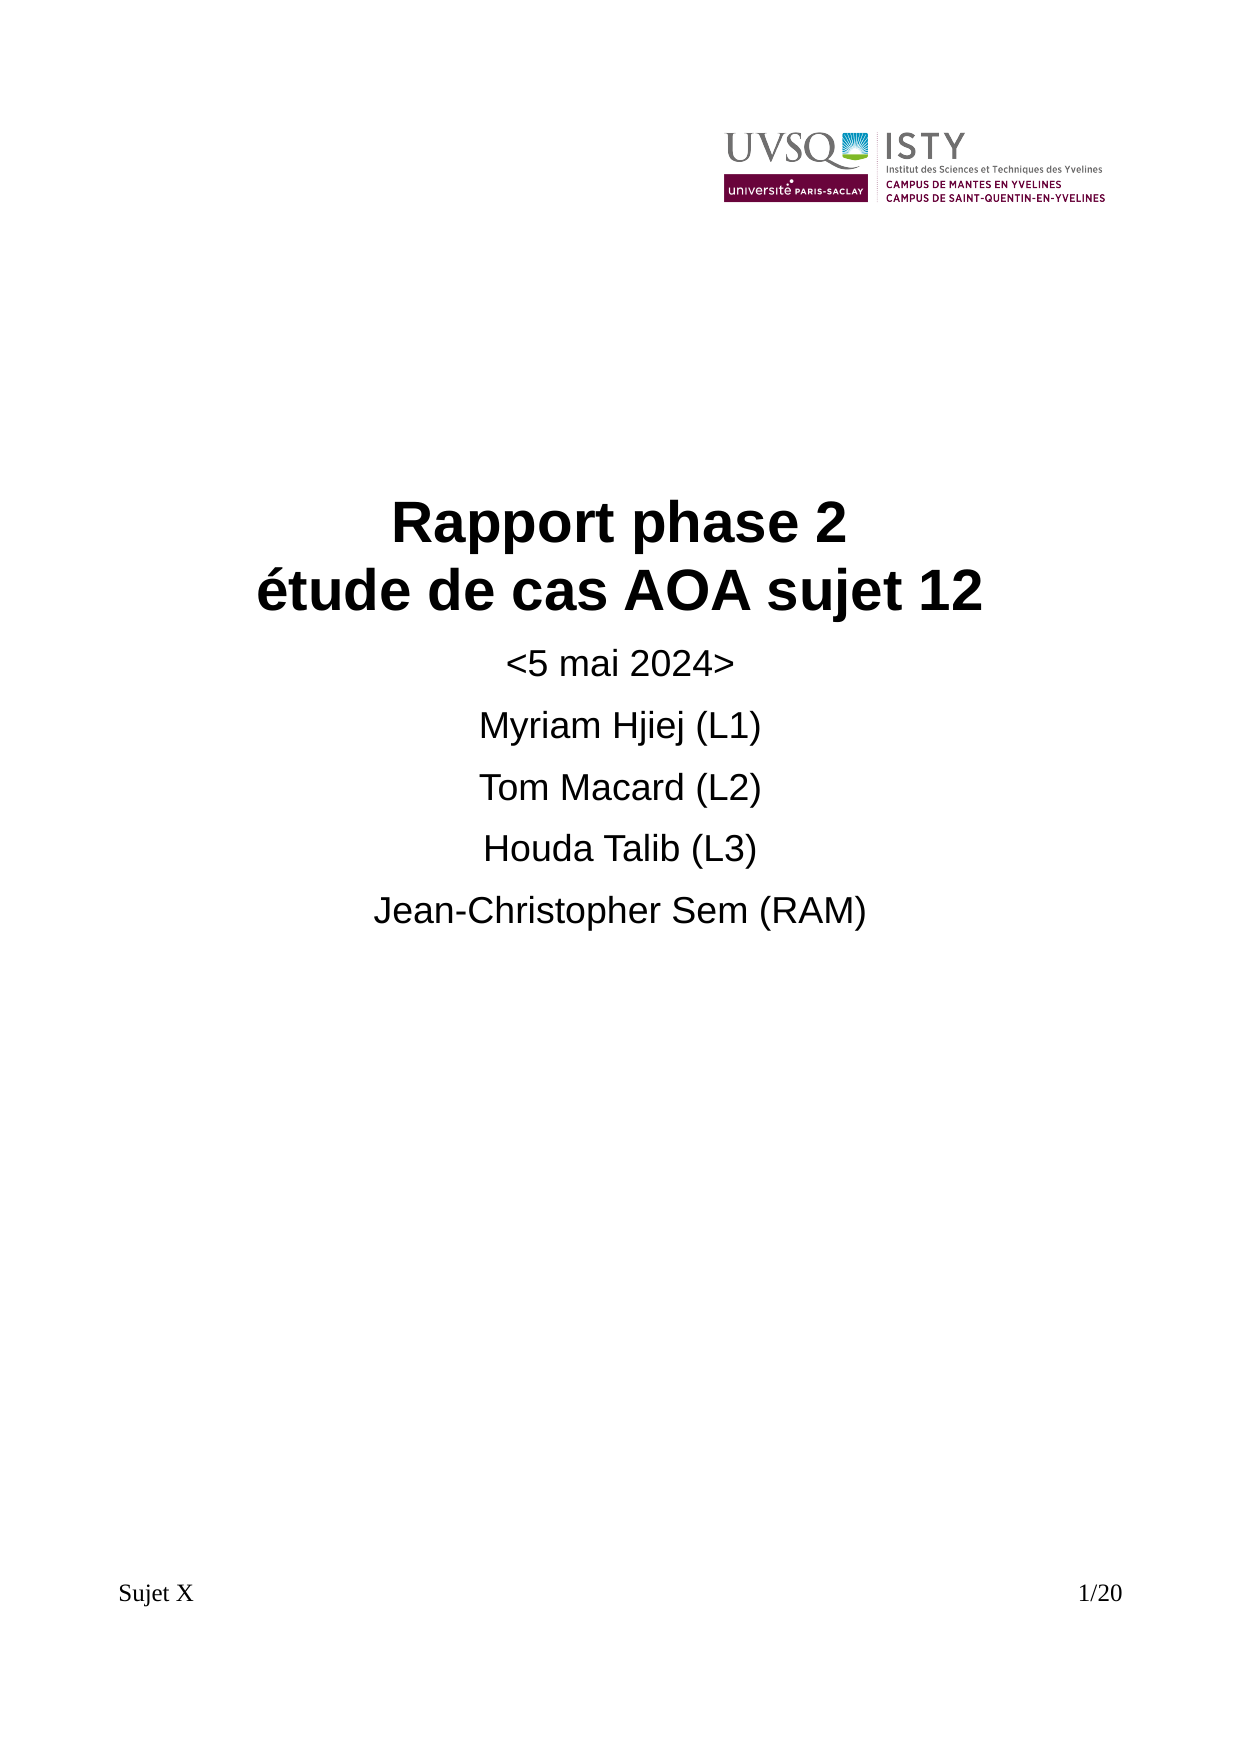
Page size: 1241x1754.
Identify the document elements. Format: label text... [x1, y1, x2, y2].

picture [712, 119, 1117, 216]
subtitle Jean-Christopher Sem (RAM) [118, 888, 1122, 932]
subtitle Myriam Hjiej (L1) [118, 703, 1122, 746]
subtitle Tom Macard (L2) [118, 765, 1122, 808]
title Rapport phase 2 étude de cas AOA sujet 12 [118, 488, 1122, 622]
subtitle Houda Talib (L3) [118, 827, 1122, 870]
subtitle <5 mai 2024> [118, 641, 1122, 684]
